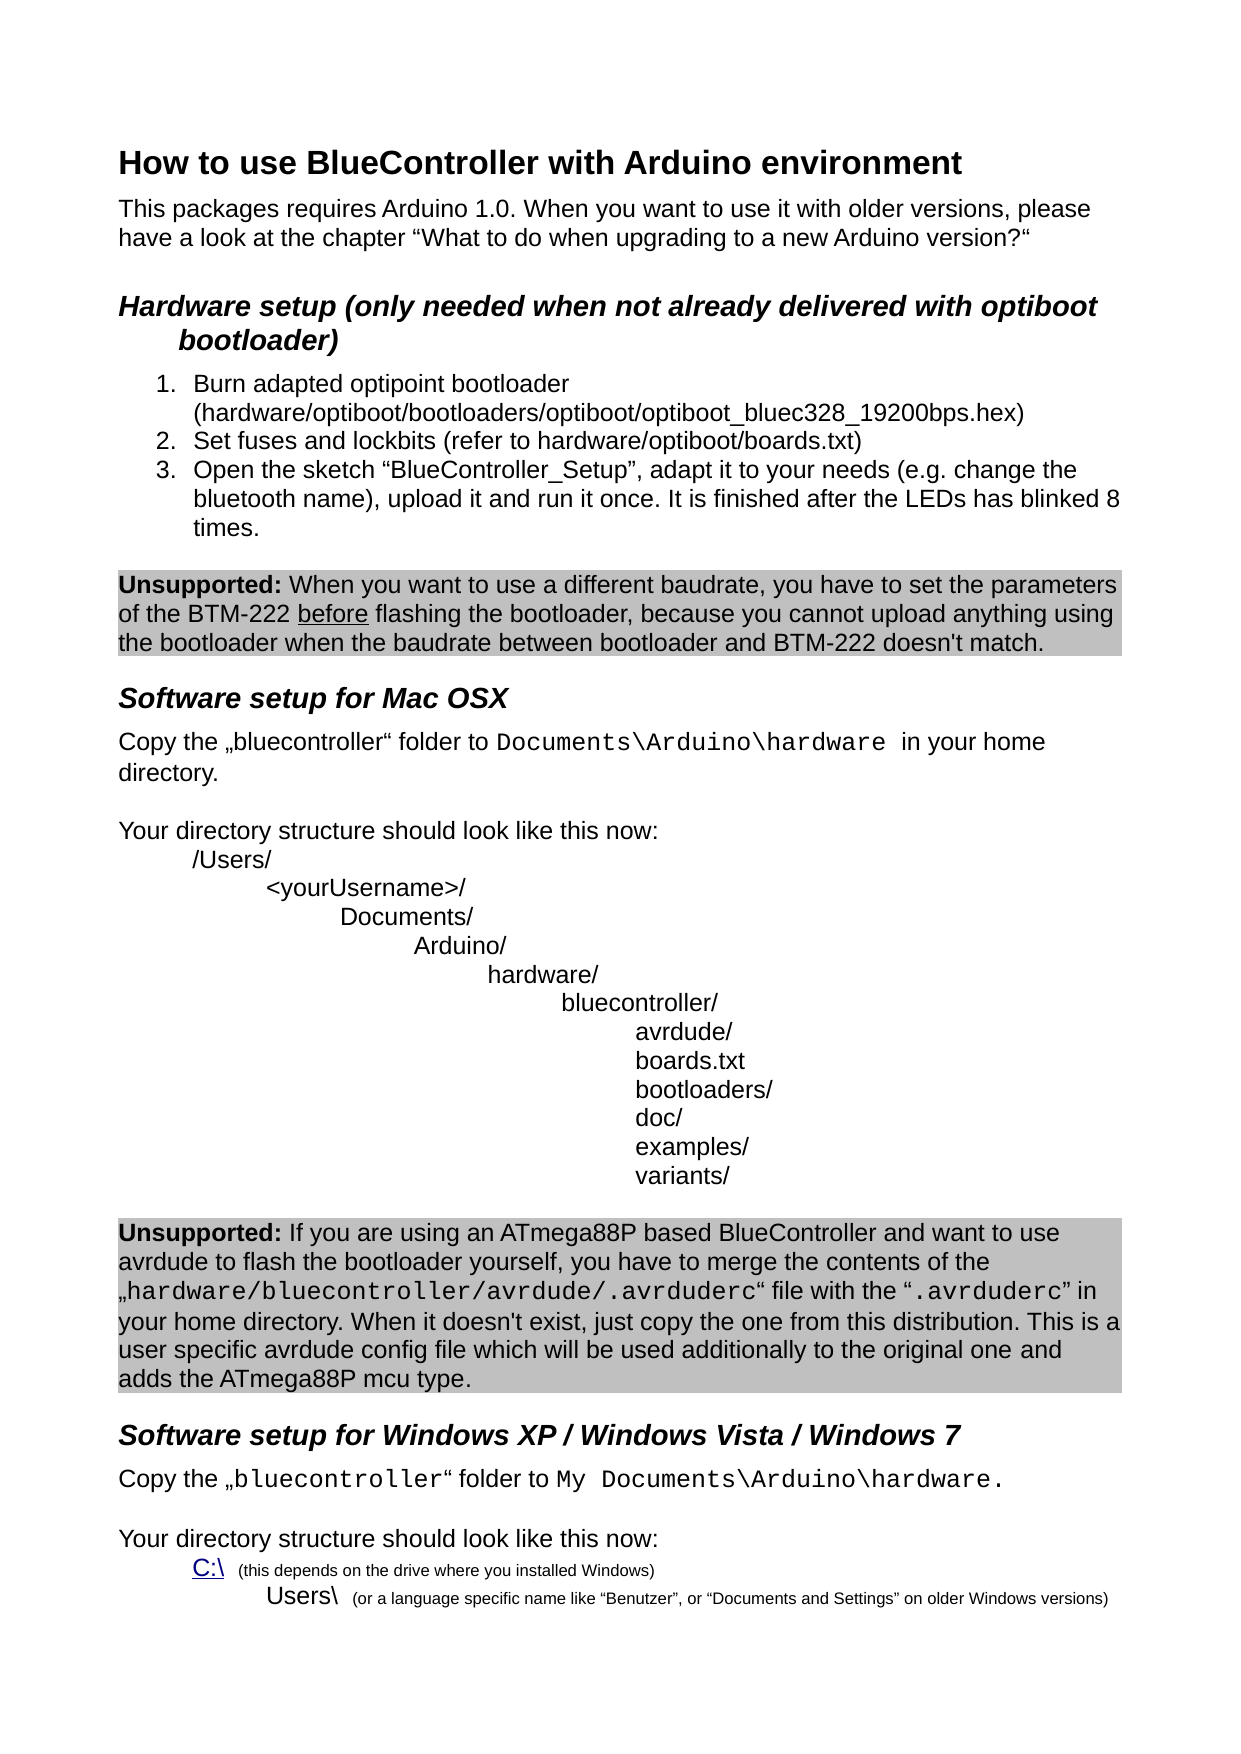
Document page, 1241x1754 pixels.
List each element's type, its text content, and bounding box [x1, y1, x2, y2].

text doc/ [192, 1103, 1122, 1132]
text bluecontroller/ [192, 988, 1122, 1017]
text Users\ (or a language specific name like “Benutzer”, or “Documents and Settings” on older Windows versions) [192, 1581, 1122, 1610]
text /Users/ [192, 844, 1122, 873]
subtitle How to use BlueController with Arduino environment [118, 143, 1122, 182]
text C:\ (this depends on the drive where you installed Windows) [192, 1552, 1122, 1581]
list Set fuses and lockbits (refer to hardware/optiboot/boards.txt) [156, 426, 1122, 455]
subtitle Software setup for Mac OSX [118, 681, 1122, 715]
text avrdude/ [192, 1017, 1122, 1046]
list Open the sketch “BlueController_Setup”, adapt it to your needs (e.g. change the bluetooth name), upload it and run it once. It is finished after the LEDs has blinked 8 times. [156, 455, 1122, 541]
text This packages requires Arduino 1.0. When you want to use it with older versions, please have a look at the chapter “What to do when upgrading to a new Arduino version?“ [118, 194, 1122, 252]
text bootloaders/ [192, 1074, 1122, 1103]
subtitle Software setup for Windows XP / Windows Vista / Windows 7 [118, 1418, 1122, 1452]
text Your directory structure should look like this now: [118, 1524, 1122, 1552]
text variants/ [192, 1161, 1122, 1189]
text Your directory structure should look like this now: [118, 816, 1122, 844]
text boards.txt [192, 1046, 1122, 1074]
text <yourUsername>/ [192, 873, 1122, 902]
text Unsupported: If you are using an ATmega88P based BlueController and want to use avrdude to flash the bootloader yourself, you have to merge the contents of the „hardware/bluecontroller/avrdude/.avrduderc“ file with the “.avrduderc” in your home directory. When it doesn't exist, just copy the one from this distribution. This is a user specific avrdude config file which will be used additionally to the original one and adds the ATmega88P mcu type. [118, 1218, 1122, 1393]
text Documents/ [192, 902, 1122, 931]
text examples/ [192, 1132, 1122, 1161]
text Copy the „bluecontroller“ folder to My Documents\Arduino\hardware. [118, 1464, 1122, 1495]
text hardware/ [192, 959, 1122, 988]
text Unsupported: When you want to use a different baudrate, you have to set the parameters of the BTM-222 before flashing the bootloader, because you cannot upload anything using the bootloader when the baudrate between bootloader and BTM-222 doesn't match. [118, 570, 1122, 656]
text Copy the „bluecontroller“ folder to Documents\Arduino\hardware in your home directory. [118, 727, 1122, 787]
text Arduino/ [192, 931, 1122, 959]
subtitle Hardware setup (only needed when not already delivered with optiboot bootloader) [118, 289, 1122, 356]
list Burn adapted optipoint bootloader (hardware/optiboot/bootloaders/optiboot/optiboot_bluec328_19200bps.hex) [156, 369, 1122, 426]
